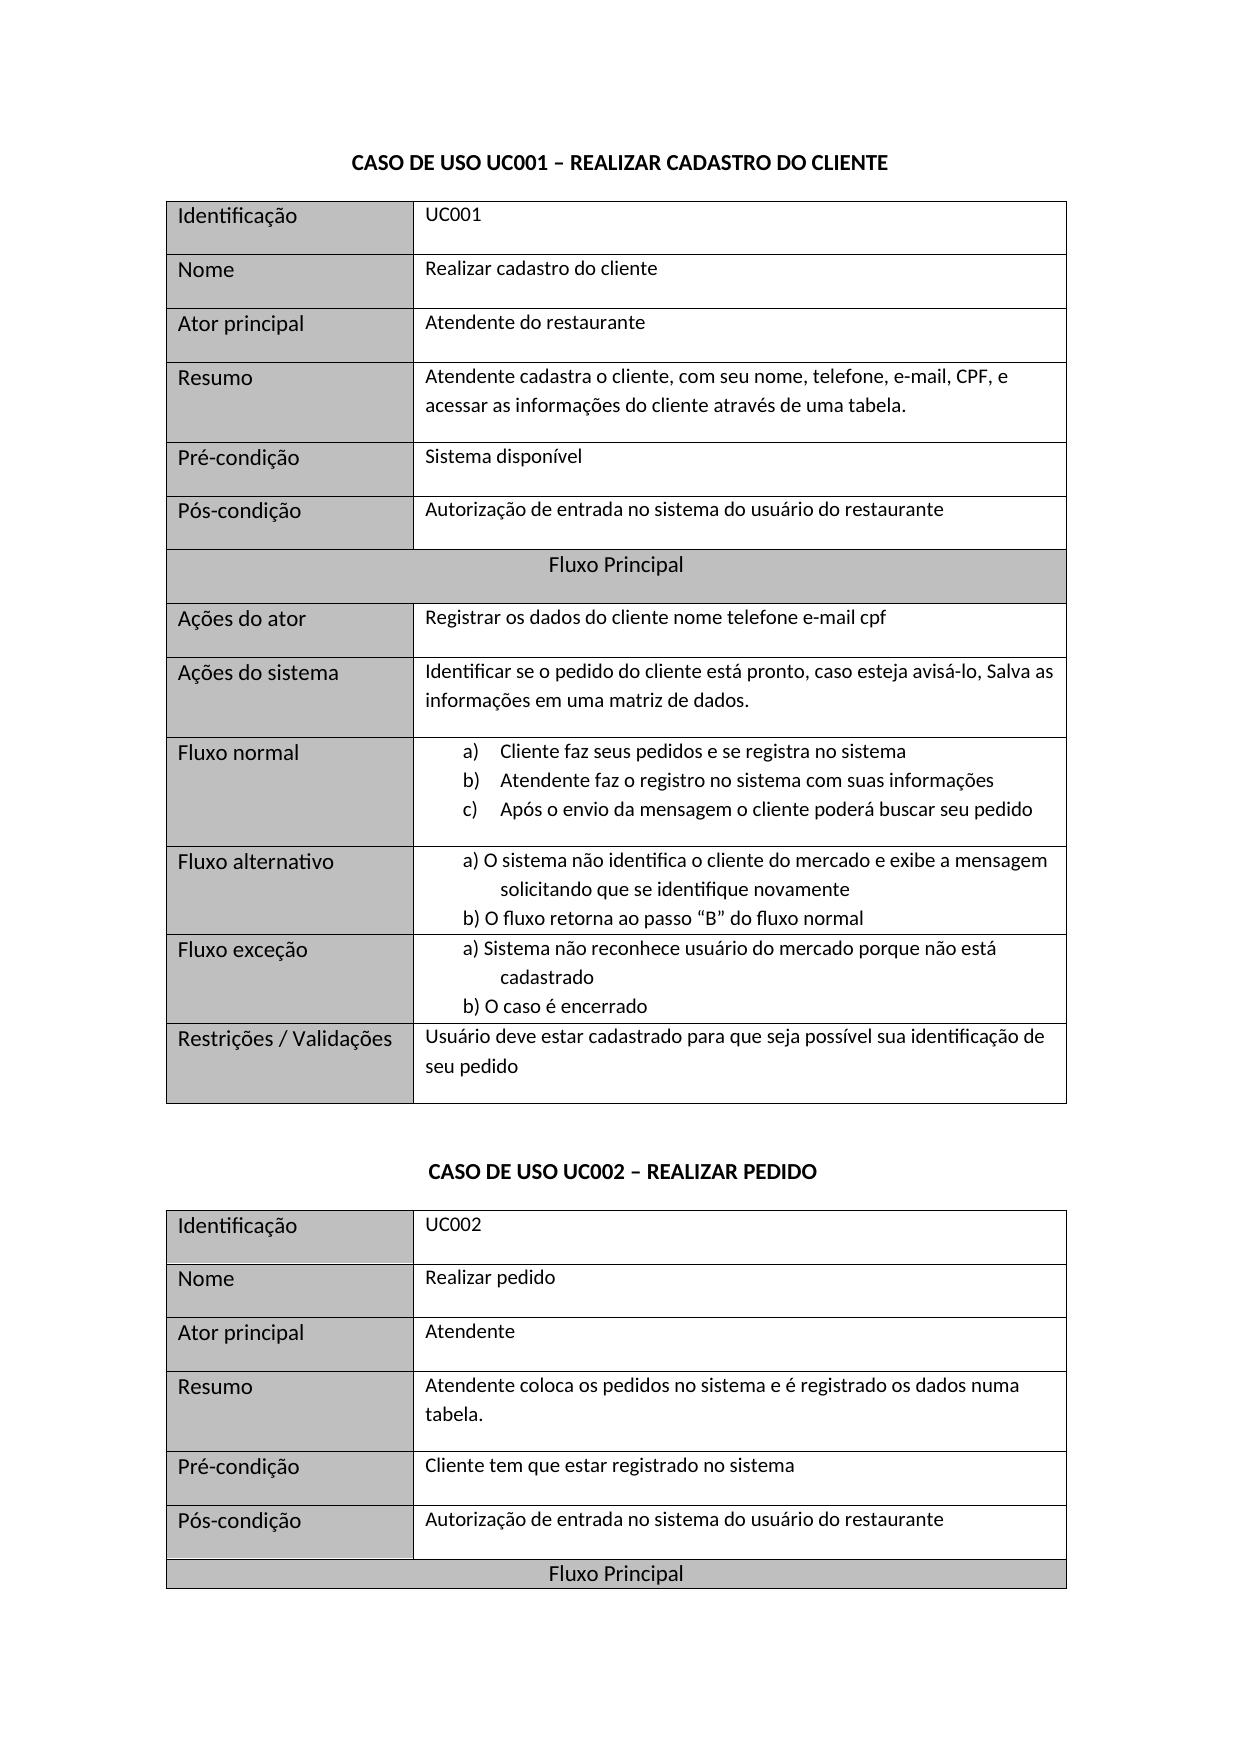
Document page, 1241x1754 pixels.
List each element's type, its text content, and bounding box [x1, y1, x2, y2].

table_cell Nome [167, 1265, 413, 1317]
table_cell Registrar os dados do cliente nome telefone e-mail cpf [414, 604, 1066, 657]
table_cell Pré-condição [167, 443, 413, 496]
table_cell Restrições / Validações [167, 1024, 413, 1103]
table_cell Ator principal [167, 309, 413, 362]
table_cell Ações do sistema [167, 658, 413, 737]
table_cell Identificar se o pedido do cliente está pronto, caso esteja avisá-lo, Salva as informações em uma matriz de dados. [414, 658, 1066, 737]
table_header Identificação [167, 1211, 413, 1263]
table_cell Autorização de entrada no sistema do usuário do restaurante [414, 497, 1066, 549]
table_cell Fluxo normal [167, 738, 413, 846]
table_cell Atendente coloca os pedidos no sistema e é registrado os dados numa tabela. [414, 1372, 1066, 1451]
table_cell Pré-condição [167, 1452, 413, 1505]
table_cell Ações do ator [167, 604, 413, 657]
table_cell Resumo [167, 363, 413, 442]
table_header UC002 [414, 1211, 1066, 1263]
text CASO DE USO UC001 – REALIZAR CADASTRO DO CLIENTE [177, 148, 1063, 176]
text CASO DE USO UC002 – REALIZAR PEDIDO [177, 1157, 1063, 1185]
table_cell Atendente do restaurante [414, 309, 1066, 362]
table_cell Pós-condição [167, 497, 413, 549]
table_cell Pós-condição [167, 1506, 413, 1558]
table_cell Autorização de entrada no sistema do usuário do restaurante [414, 1506, 1066, 1558]
table_cell Fluxo Principal [167, 1560, 1066, 1588]
table_cell Atendente [414, 1318, 1066, 1371]
table_cell Resumo [167, 1372, 413, 1451]
table_cell Realizar pedido [414, 1265, 1066, 1317]
table_cell Fluxo exceção [167, 935, 413, 1023]
table_header UC001 [414, 202, 1066, 254]
table_cell Cliente tem que estar registrado no sistema [414, 1452, 1066, 1505]
table_cell Fluxo alternativo [167, 847, 413, 934]
table_cell Cliente faz seus pedidos e se registra no sistema Atendente faz o registro no sistema com suas informações Após o envio da mensagem o cliente poderá buscar seu pedido [414, 738, 1066, 846]
table_header Identificação [167, 202, 413, 254]
table_cell Sistema disponível [414, 443, 1066, 496]
table_cell Nome [167, 255, 413, 308]
table_cell Usuário deve estar cadastrado para que seja possível sua identificação de seu pedido [414, 1024, 1066, 1103]
table_cell Realizar cadastro do cliente [414, 255, 1066, 308]
table_cell Atendente cadastra o cliente, com seu nome, telefone, e-mail, CPF, e acessar as informações do cliente através de uma tabela. [414, 363, 1066, 442]
table_cell a) Sistema não reconhece usuário do mercado porque não está cadastrado b) O caso é encerrado [414, 935, 1066, 1023]
table_cell Fluxo Principal [167, 550, 1066, 603]
table_cell a) O sistema não identifica o cliente do mercado e exibe a mensagem solicitando que se identifique novamente b) O fluxo retorna ao passo “B” do fluxo normal [414, 847, 1066, 934]
table_cell Ator principal [167, 1318, 413, 1371]
